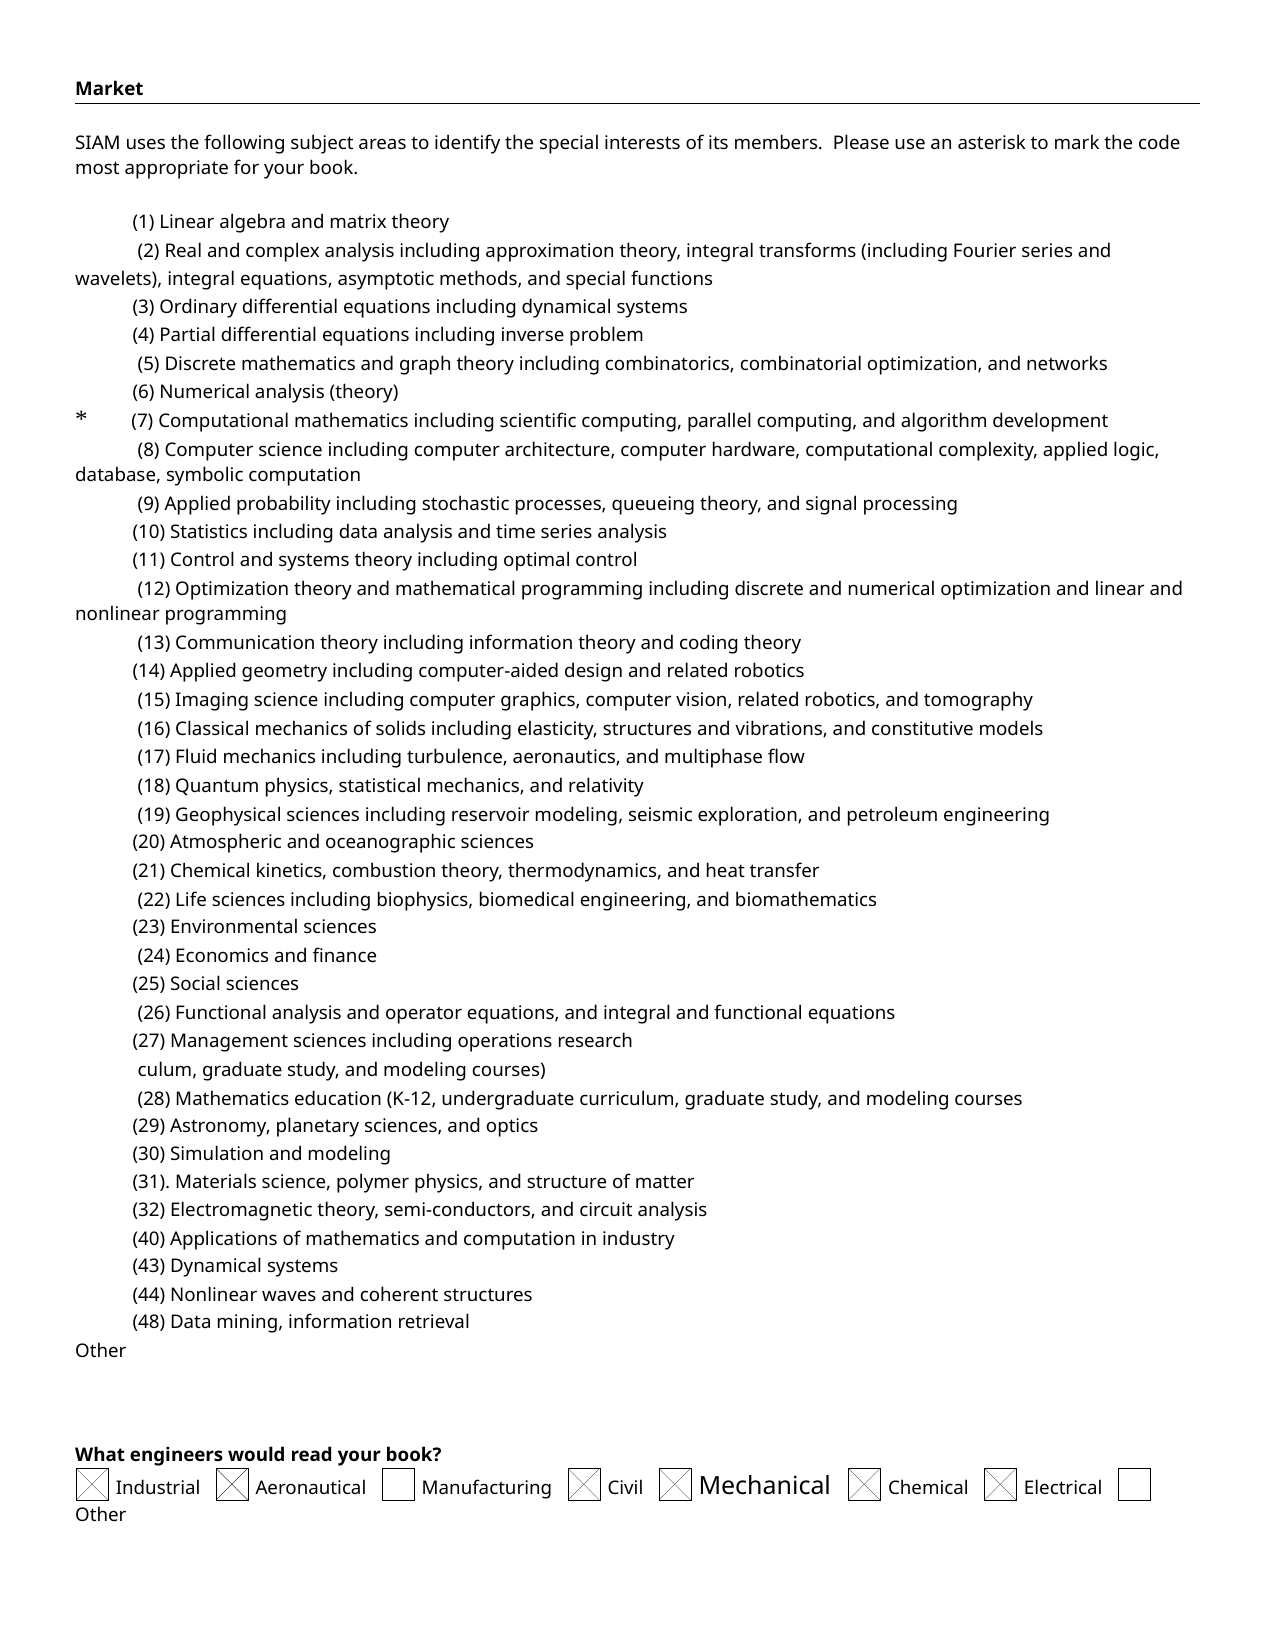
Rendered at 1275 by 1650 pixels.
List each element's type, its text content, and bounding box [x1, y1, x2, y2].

text (10) Statistics including data analysis and time series analysis [75, 516, 1200, 544]
text (26) Functional analysis and operator equations, and integral and functional equations [75, 996, 1200, 1025]
text (17) Fluid mechanics including turbulence, aeronautics, and multiphase flow [75, 740, 1200, 769]
text (9) Applied probability including stochastic processes, queueing theory, and signal processing [75, 487, 1200, 516]
text (27) Management sciences including operations research [75, 1025, 1200, 1053]
text (1) Linear algebra and matrix theory [75, 206, 1200, 234]
text (18) Quantum physics, statistical mechanics, and relativity [75, 769, 1200, 798]
text (15) Imaging science including computer graphics, computer vision, related robotics, and tomography [75, 683, 1200, 712]
text (43) Dynamical systems [75, 1251, 1200, 1279]
text (32) Electromagnetic theory, semi-conductors, and circuit analysis [75, 1194, 1200, 1223]
text * (7) Computational mathematics including scientific computing, parallel computing, and algorithm development [75, 404, 1200, 433]
text (30) Simulation and modeling [75, 1138, 1200, 1167]
text (6) Numerical analysis (theory) [75, 376, 1200, 404]
text (31). Materials science, polymer physics, and structure of matter [75, 1167, 1200, 1194]
text (3) Ordinary differential equations including dynamical systems [75, 291, 1200, 319]
text Industrial Aeronautical Manufacturing Civil Mechanical Chemical Electrical Other [75, 1467, 1200, 1527]
text (21) Chemical kinetics, combustion theory, thermodynamics, and heat transfer [75, 855, 1200, 883]
text (29) Astronomy, planetary sciences, and optics [75, 1111, 1200, 1138]
text (4) Partial differential equations including inverse problem [75, 319, 1200, 347]
text (48) Data mining, information retrieval [75, 1307, 1200, 1335]
text (19) Geophysical sciences including reservoir modeling, seismic exploration, and petroleum engineering [75, 798, 1200, 827]
text SIAM uses the following subject areas to identify the special interests of its members. Please use an asterisk to mark the code most appropriate for your book. [75, 129, 1200, 180]
text culum, graduate study, and modeling courses) [75, 1053, 1200, 1082]
text (12) Optimization theory and mathematical programming including discrete and numerical optimization and linear and nonlinear programming [75, 572, 1200, 626]
text (8) Computer science including computer architecture, computer hardware, computational complexity, applied logic, database, symbolic computation [75, 433, 1200, 487]
text (14) Applied geometry including computer-aided design and related robotics [75, 655, 1200, 683]
text (25) Social sciences [75, 968, 1200, 996]
text What engineers would read your book? [75, 1442, 1200, 1467]
text (28) Mathematics education (K-12, undergraduate curriculum, graduate study, and modeling courses [75, 1082, 1200, 1111]
text (20) Atmospheric and oceanographic sciences [75, 827, 1200, 855]
text (44) Nonlinear waves and coherent structures [75, 1279, 1200, 1307]
text (24) Economics and finance [75, 939, 1200, 968]
text Other [75, 1335, 1200, 1363]
text (22) Life sciences including biophysics, biomedical engineering, and biomathematics [75, 883, 1200, 911]
text (2) Real and complex analysis including approximation theory, integral transforms (including Fourier series and wavelets), integral equations, asymptotic methods, and special functions [75, 234, 1200, 291]
text (5) Discrete mathematics and graph theory including combinatorics, combinatorial optimization, and networks [75, 347, 1200, 376]
text (40) Applications of mathematics and computation in industry [75, 1223, 1200, 1251]
text (16) Classical mechanics of solids including elasticity, structures and vibrations, and constitutive models [75, 712, 1200, 740]
text Market [75, 75, 1200, 103]
text (11) Control and systems theory including optimal control [75, 544, 1200, 572]
text (23) Environmental sciences [75, 911, 1200, 939]
text (13) Communication theory including information theory and coding theory [75, 626, 1200, 655]
